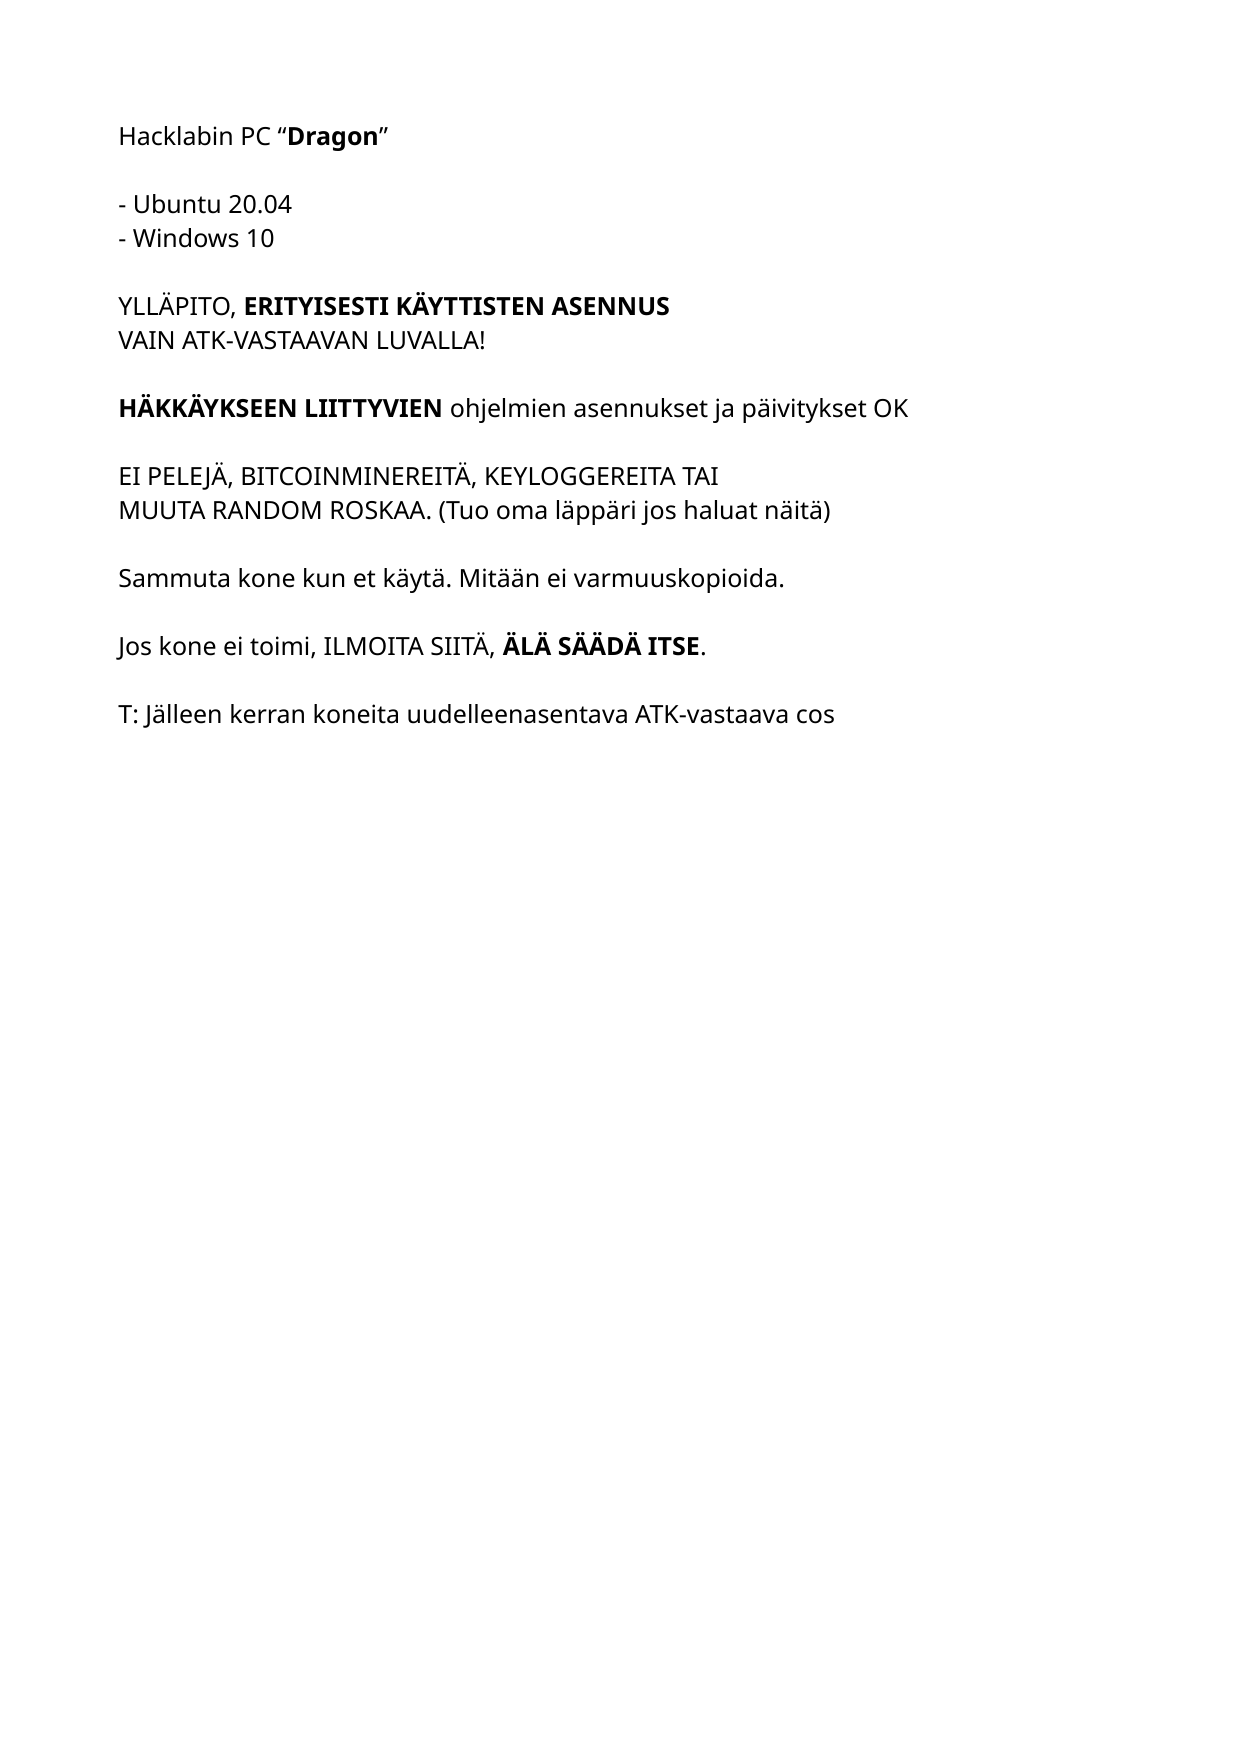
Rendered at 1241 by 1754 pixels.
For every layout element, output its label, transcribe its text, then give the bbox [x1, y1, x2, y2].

text Hacklabin PC “Dragon” [118, 118, 1122, 152]
text - Ubuntu 20.04 [118, 186, 1122, 220]
text MUUTA RANDOM ROSKAA. (Tuo oma läppäri jos haluat näitä) [118, 493, 1122, 527]
text HÄKKÄYKSEEN LIITTYVIEN ohjelmien asennukset ja päivitykset OK [118, 391, 1122, 425]
text EI PELEJÄ, BITCOINMINEREITÄ, KEYLOGGEREITA TAI [118, 459, 1122, 493]
text T: Jälleen kerran koneita uudelleenasentava ATK-vastaava cos [118, 697, 1122, 731]
text YLLÄPITO, ERITYISESTI KÄYTTISTEN ASENNUS [118, 288, 1122, 322]
text Jos kone ei toimi, ILMOITA SIITÄ, ÄLÄ SÄÄDÄ ITSE. [118, 629, 1122, 663]
text - Windows 10 [118, 220, 1122, 254]
text Sammuta kone kun et käytä. Mitään ei varmuuskopioida. [118, 561, 1122, 595]
text VAIN ATK-VASTAAVAN LUVALLA! [118, 322, 1122, 357]
